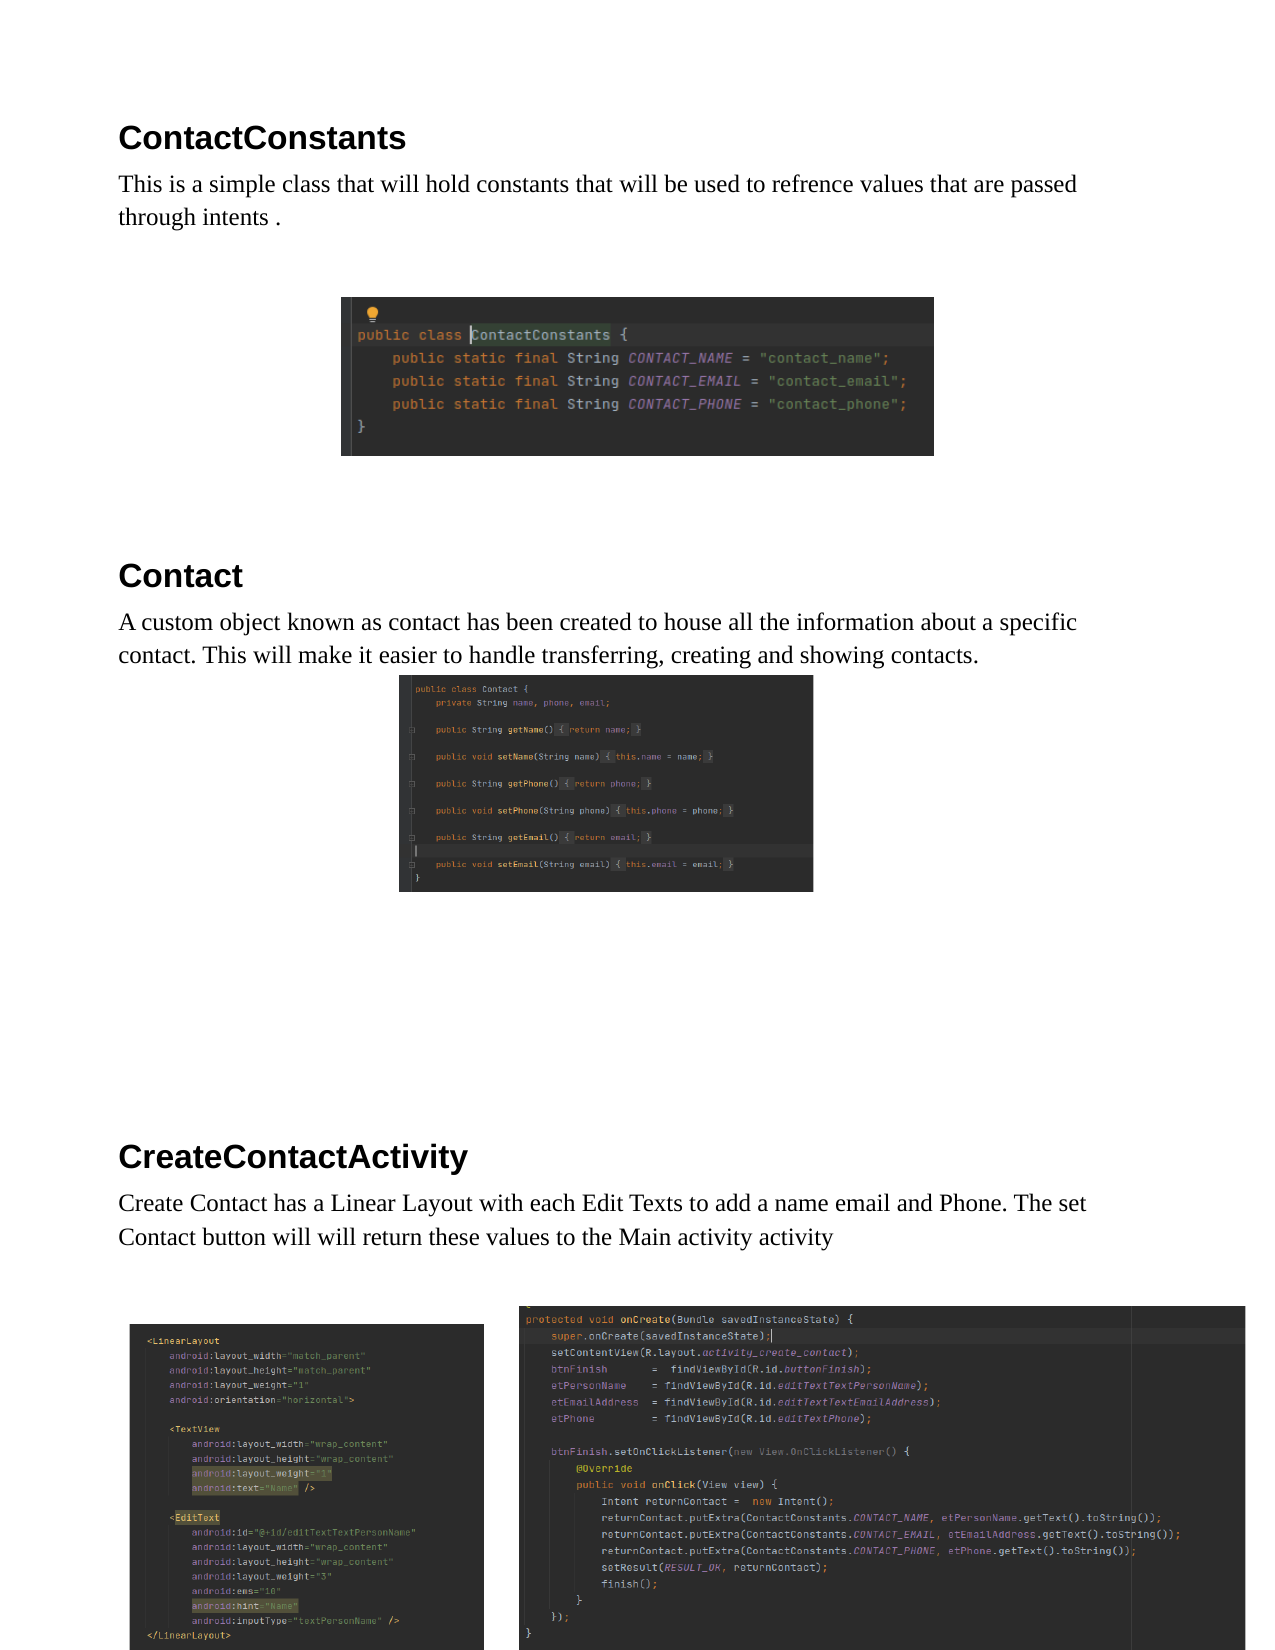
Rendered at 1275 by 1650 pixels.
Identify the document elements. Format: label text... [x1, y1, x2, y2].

picture [341, 297, 934, 456]
picture [519, 1306, 1246, 1650]
subtitle ContactConstants [118, 118, 1157, 157]
text A custom object known as contact has been created to house all the information about a specific contact. This will make it easier to handle transferring, creating and showing contacts. [118, 607, 1157, 669]
subtitle CreateContactActivity [118, 1137, 1157, 1176]
picture [129, 1324, 484, 1650]
text This is a simple class that will hold constants that will be used to refrence values that are passed through intents . [118, 169, 1157, 231]
picture [399, 675, 814, 892]
subtitle Contact [118, 556, 1157, 595]
text Create Contact has a Linear Layout with each Edit Texts to add a name email and Phone. The set Contact button will will return these values to the Main activity activity [118, 1188, 1157, 1250]
